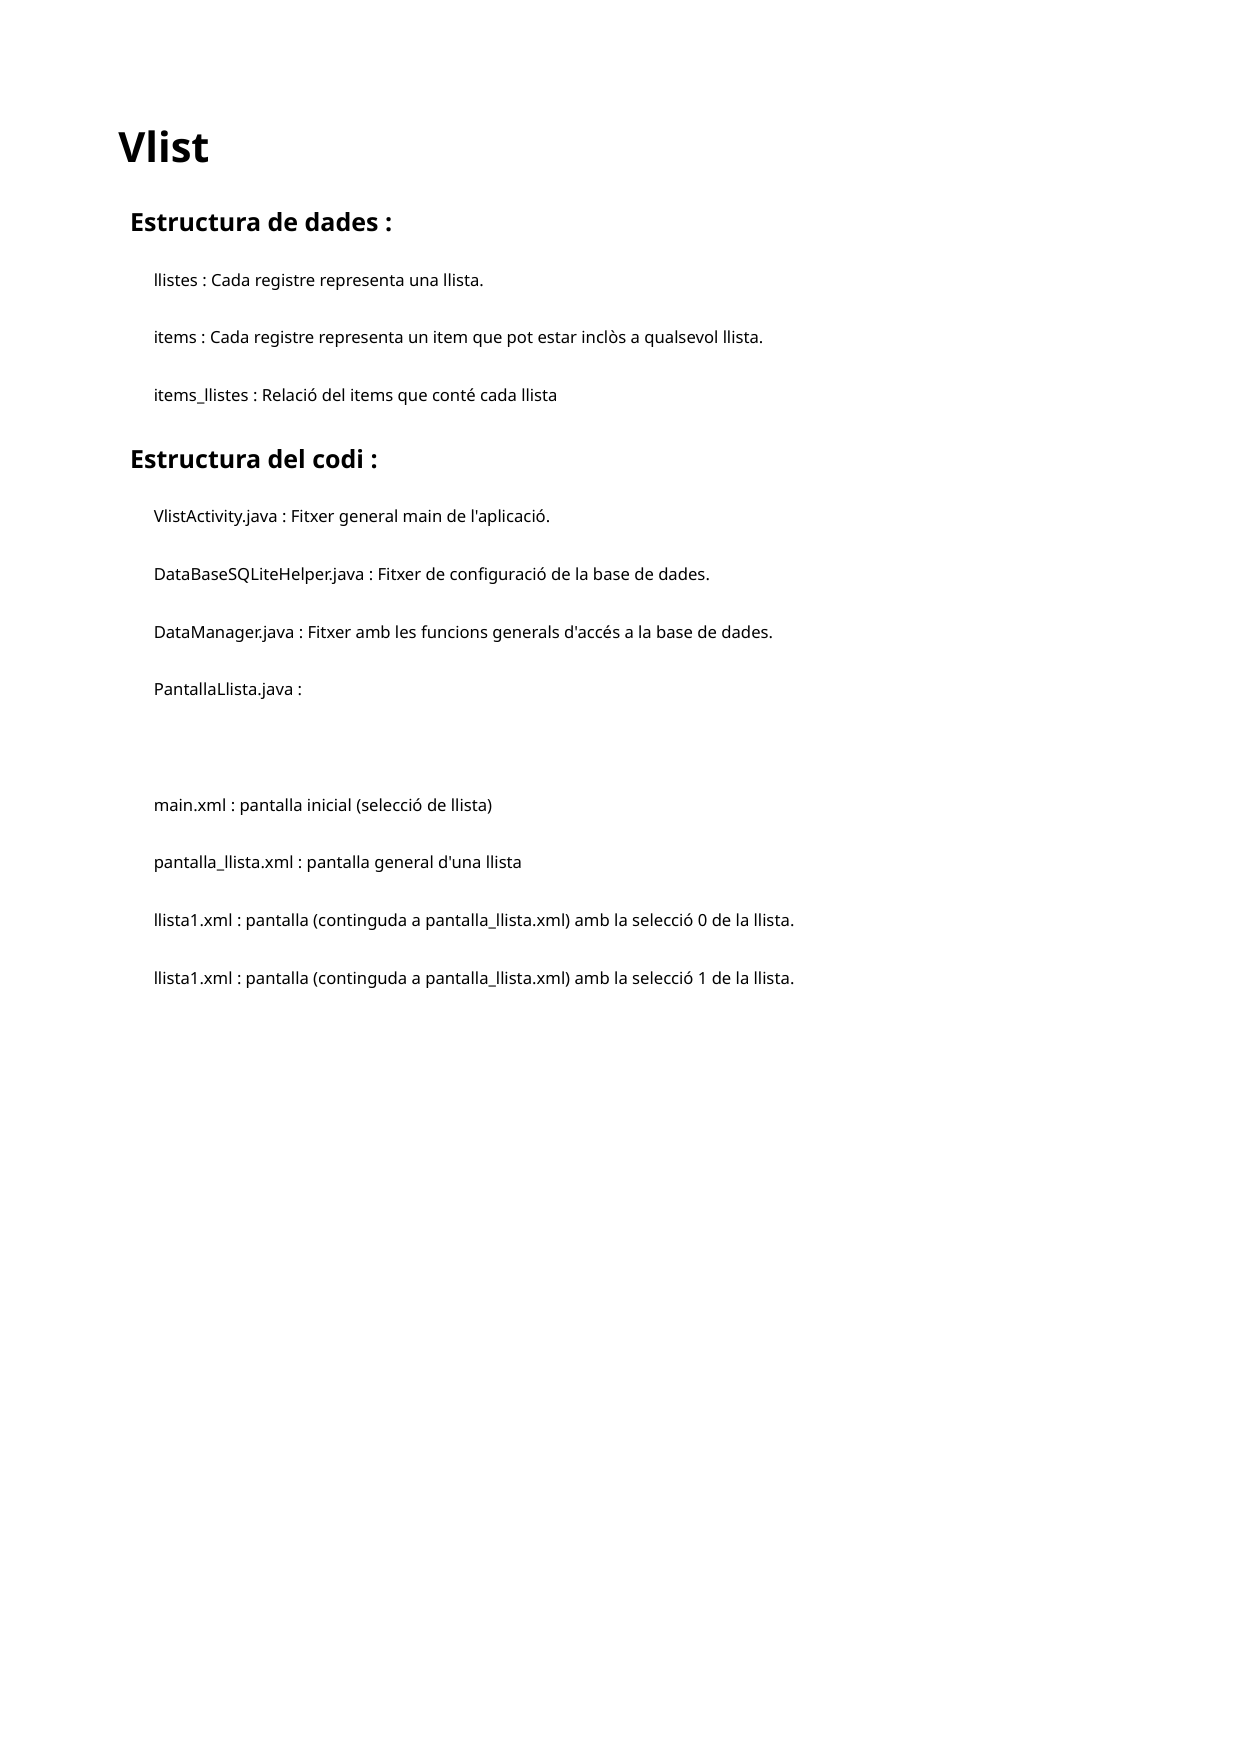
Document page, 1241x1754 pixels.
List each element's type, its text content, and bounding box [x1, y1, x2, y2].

text pantalla_llista.xml : pantalla general d'una llista [118, 851, 1122, 874]
text items : Cada registre representa un item que pot estar inclòs a qualsevol llista. [118, 326, 1122, 348]
text Estructura del codi : [130, 441, 1122, 475]
text main.xml : pantalla inicial (selecció de llista) [118, 793, 1122, 816]
text items_llistes : Relació del items que conté cada llista [118, 383, 1122, 406]
text Estructura de dades : [130, 204, 1122, 238]
text PantallaLlista.java : [118, 678, 1122, 701]
text llista1.xml : pantalla (continguda a pantalla_llista.xml) amb la selecció 1 de la llista. [118, 967, 1122, 989]
text llista1.xml : pantalla (continguda a pantalla_llista.xml) amb la selecció 0 de la llista. [118, 909, 1122, 932]
text DataBaseSQLiteHelper.java : Fitxer de configuració de la base de dades. [118, 563, 1122, 585]
text llistes : Cada registre representa una llista. [118, 268, 1122, 291]
text DataManager.java : Fitxer amb les funcions generals d'accés a la base de dades. [118, 620, 1122, 643]
text Vlist [118, 118, 1122, 175]
text VlistActivity.java : Fitxer general main de l'aplicació. [118, 505, 1122, 528]
